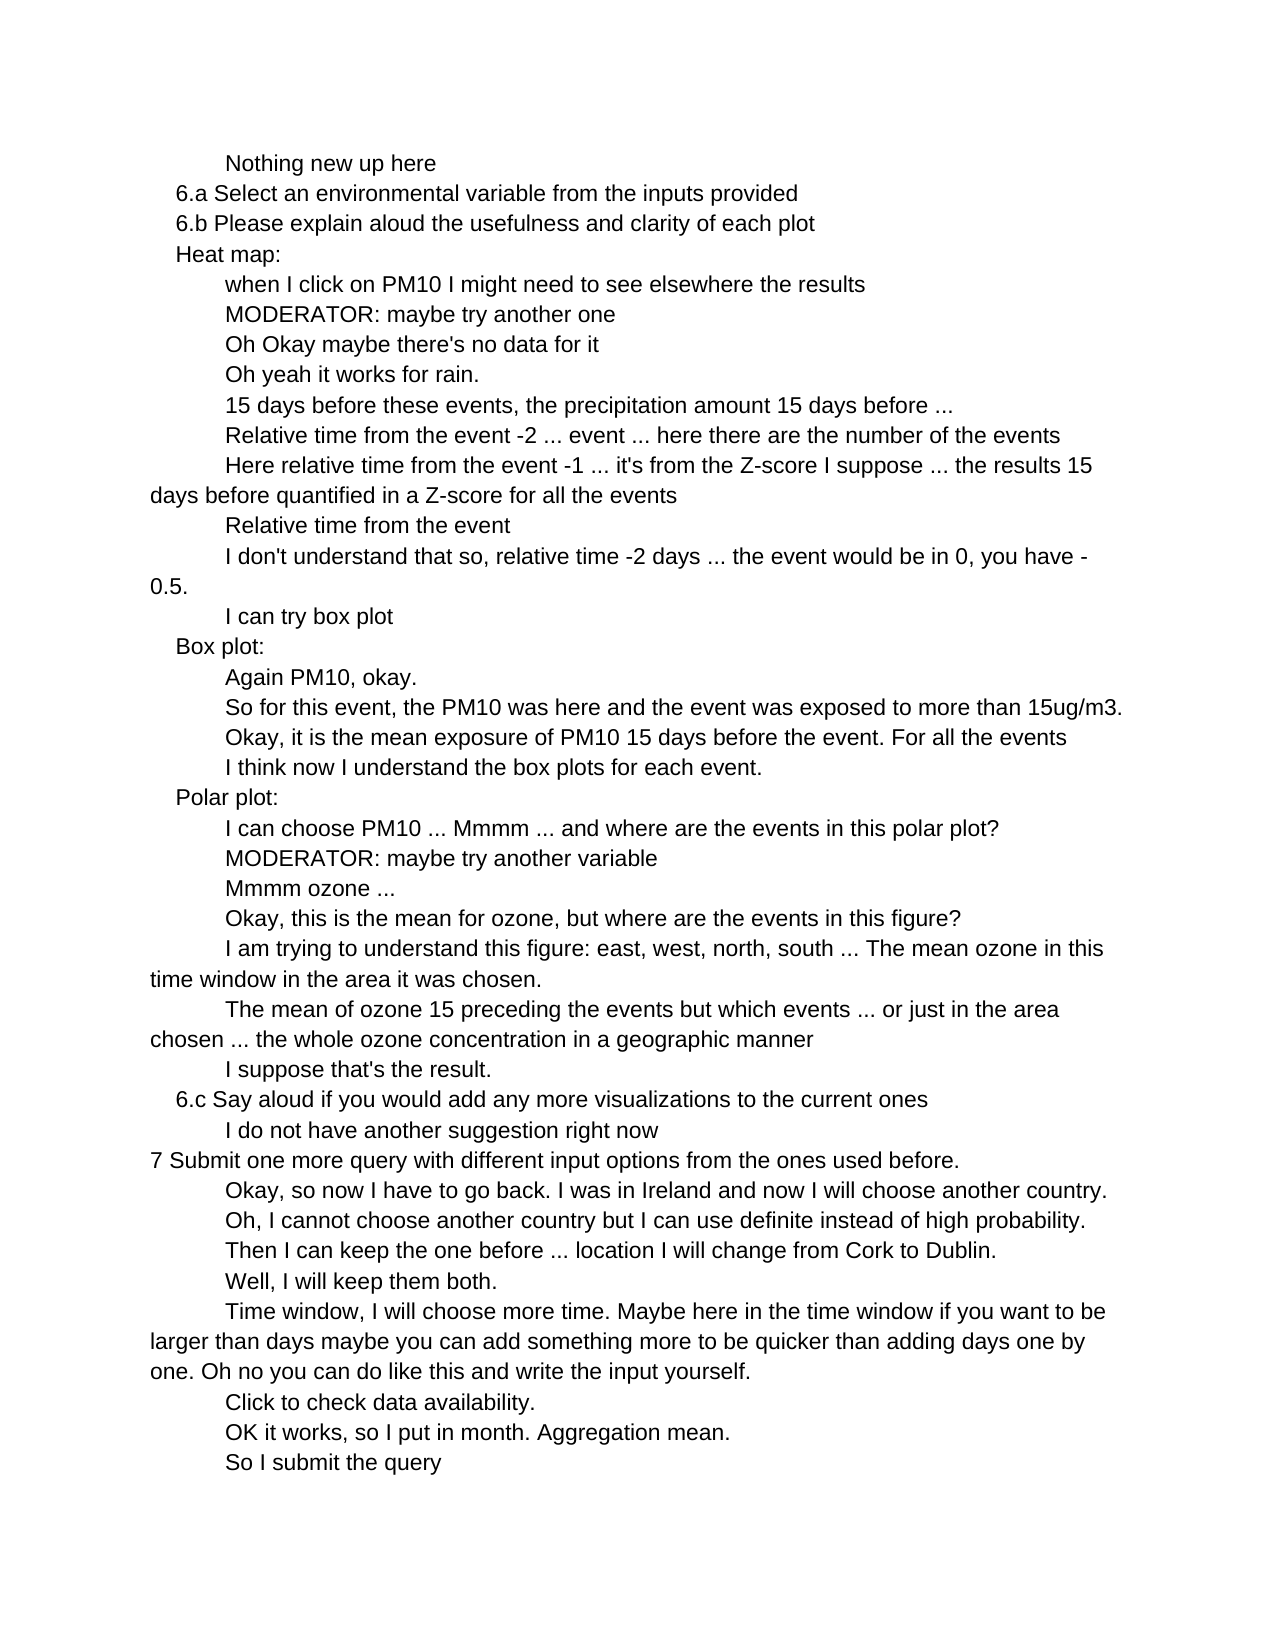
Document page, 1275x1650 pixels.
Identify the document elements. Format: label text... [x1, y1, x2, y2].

text 6.a Select an environmental variable from the inputs provided [150, 180, 1125, 207]
text Heat map: [150, 241, 1125, 267]
text 6.c Say aloud if you would add any more visualizations to the current ones [150, 1086, 1125, 1113]
text I suppose that's the result. [150, 1056, 1125, 1083]
text Click to check data availability. [150, 1388, 1125, 1415]
text Relative time from the event [150, 512, 1125, 539]
text Mmmm ozone ... [150, 875, 1125, 901]
text 6.b Please explain aloud the usefulness and clarity of each plot [150, 210, 1125, 237]
text 15 days before these events, the precipitation amount 15 days before ... [150, 392, 1125, 418]
text I can choose PM10 ... Mmmm ... and where are the events in this polar plot? [150, 814, 1125, 841]
text Relative time from the event -2 ... event ... here there are the number of the events [150, 422, 1125, 448]
text Time window, I will choose more time. Maybe here in the time window if you want to be larger than days maybe you can add something more to be quicker than adding days one by one. Oh no you can do like this and write the input yourself. [150, 1298, 1125, 1385]
text when I click on PM10 I might need to see elsewhere the results [150, 271, 1125, 297]
text Well, I will keep them both. [150, 1268, 1125, 1294]
text Okay, this is the mean for ozone, but where are the events in this figure? [150, 905, 1125, 932]
text I am trying to understand this figure: east, west, north, south ... The mean ozone in this time window in the area it was chosen. [150, 935, 1125, 992]
text 7 Submit one more query with different input options from the ones used before. [150, 1147, 1125, 1173]
text Box plot: [150, 633, 1125, 660]
text Here relative time from the event -1 ... it's from the Z-score I suppose ... the results 15 days before quantified in a Z-score for all the events [150, 452, 1125, 509]
text MODERATOR: maybe try another variable [150, 845, 1125, 871]
text Again PM10, okay. [150, 663, 1125, 690]
text I think now I understand the box plots for each event. [150, 754, 1125, 781]
text Nothing new up here [150, 150, 1125, 176]
text Then I can keep the one before ... location I will change from Cork to Dublin. [150, 1237, 1125, 1264]
text I don't understand that so, relative time -2 days ... the event would be in 0, you have -0.5. [150, 543, 1125, 599]
text Okay, it is the mean exposure of PM10 15 days before the event. For all the events [150, 724, 1125, 750]
text Oh Okay maybe there's no data for it [150, 331, 1125, 358]
text So for this event, the PM10 was here and the event was exposed to more than 15ug/m3. [150, 694, 1125, 720]
text Polar plot: [150, 784, 1125, 811]
text So I submit the query [150, 1449, 1125, 1475]
text OK it works, so I put in month. Aggregation mean. [150, 1419, 1125, 1445]
text Oh, I cannot choose another country but I can use definite instead of high probability. [150, 1207, 1125, 1234]
text I can try box plot [150, 603, 1125, 629]
text The mean of ozone 15 preceding the events but which events ... or just in the area chosen ... the whole ozone concentration in a geographic manner [150, 996, 1125, 1052]
text Oh yeah it works for rain. [150, 361, 1125, 388]
text Okay, so now I have to go back. I was in Ireland and now I will choose another country. [150, 1177, 1125, 1203]
text MODERATOR: maybe try another one [150, 301, 1125, 327]
text I do not have another suggestion right now [150, 1117, 1125, 1143]
